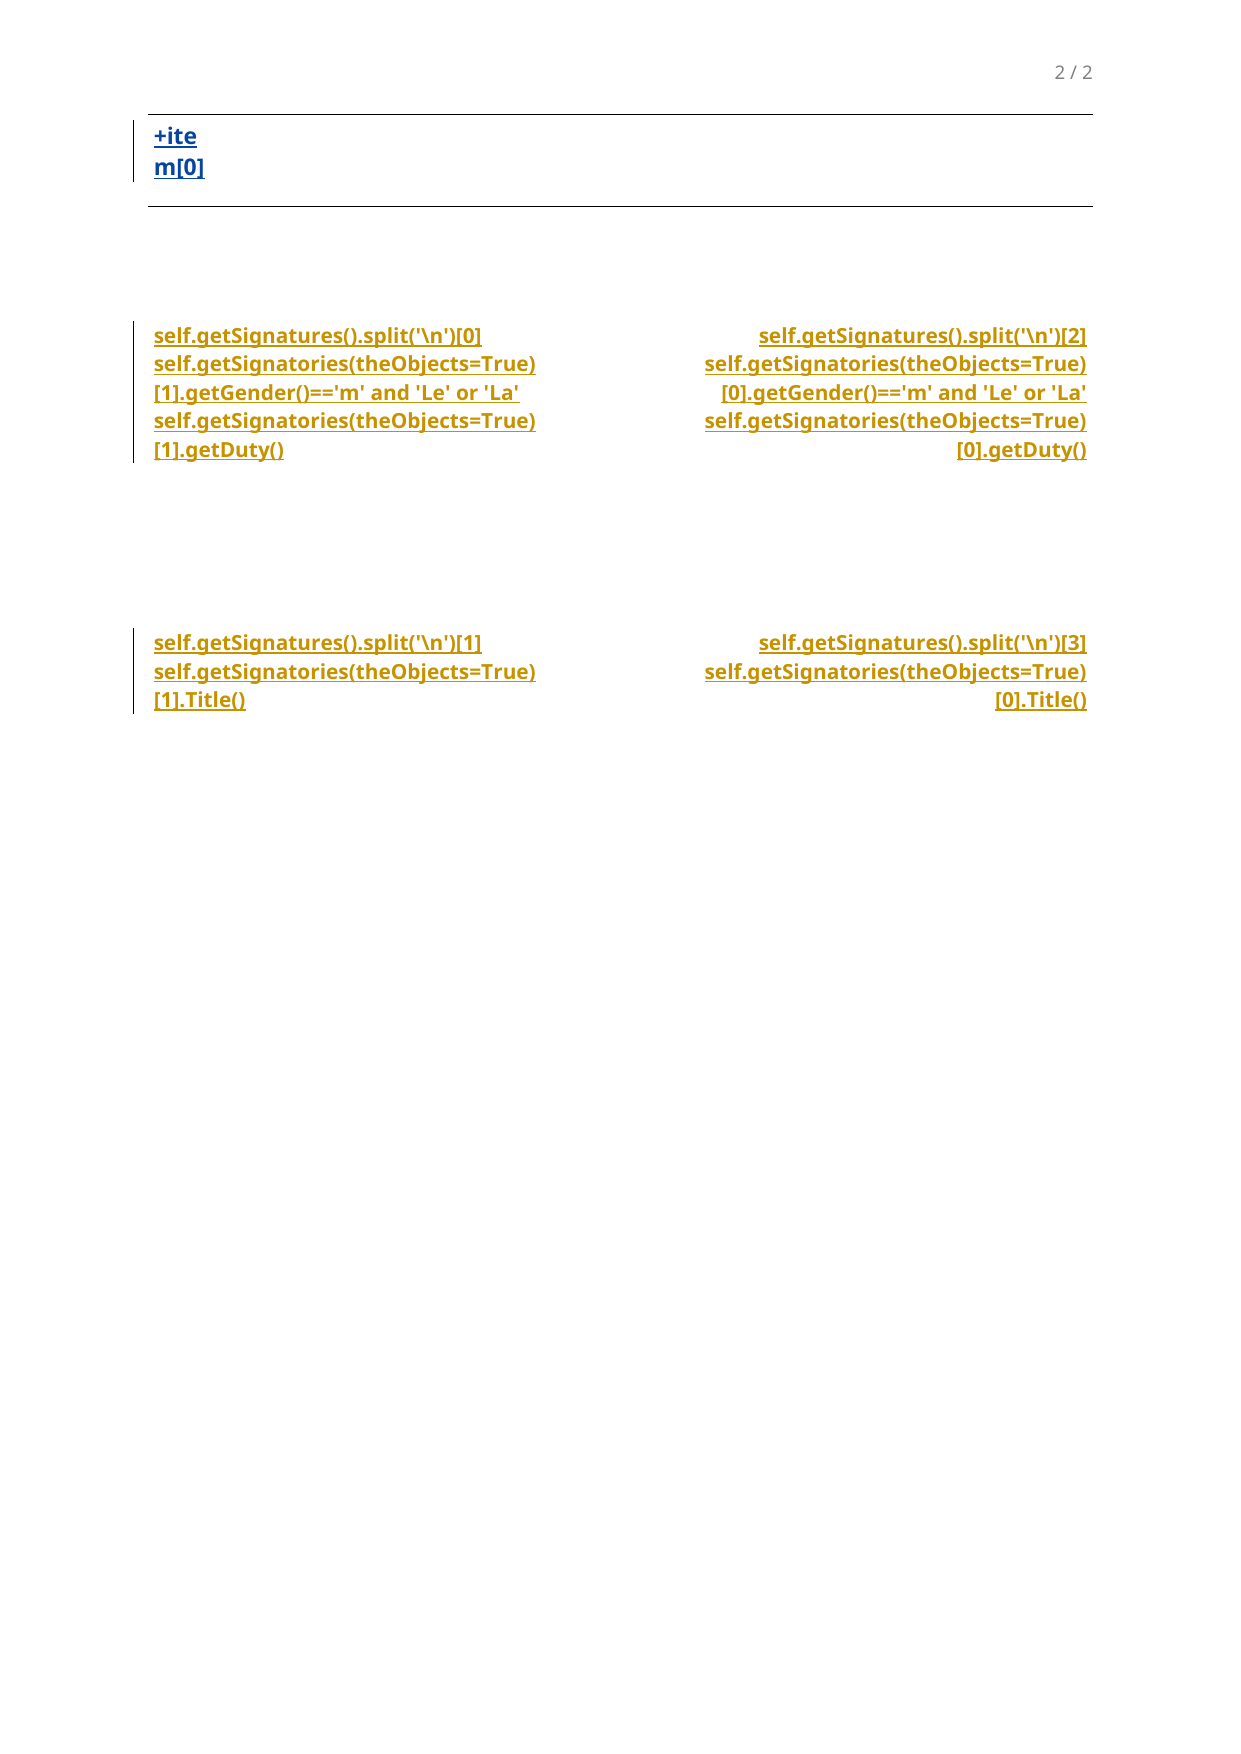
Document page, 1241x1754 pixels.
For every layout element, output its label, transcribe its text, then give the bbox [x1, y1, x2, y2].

table_cell self.getSignatures().split('\n')[1] self.getSignatories(theObjects=True)[1].Title() [148, 623, 620, 719]
table_header [213, 115, 1093, 206]
table_cell self.getSignatures().split('\n')[3] self.getSignatories(theObjects=True)[0].Title() [620, 623, 1092, 719]
table_header self.getSignatures().split('\n')[0] self.getSignatories(theObjects=True)[1].getGender()=='m' and 'Le' or 'La' self.getSignatories(theObjects=True)[1].getDuty() [148, 315, 620, 469]
table_cell [148, 207, 213, 266]
table_header +item[0] [148, 115, 213, 206]
table_cell [148, 469, 620, 623]
table_cell [620, 469, 1092, 623]
table_cell [213, 207, 1093, 266]
table_header self.getSignatures().split('\n')[2] self.getSignatories(theObjects=True)[0].getGender()=='m' and 'Le' or 'La' self.getSignatories(theObjects=True)[0].getDuty() [620, 315, 1092, 469]
